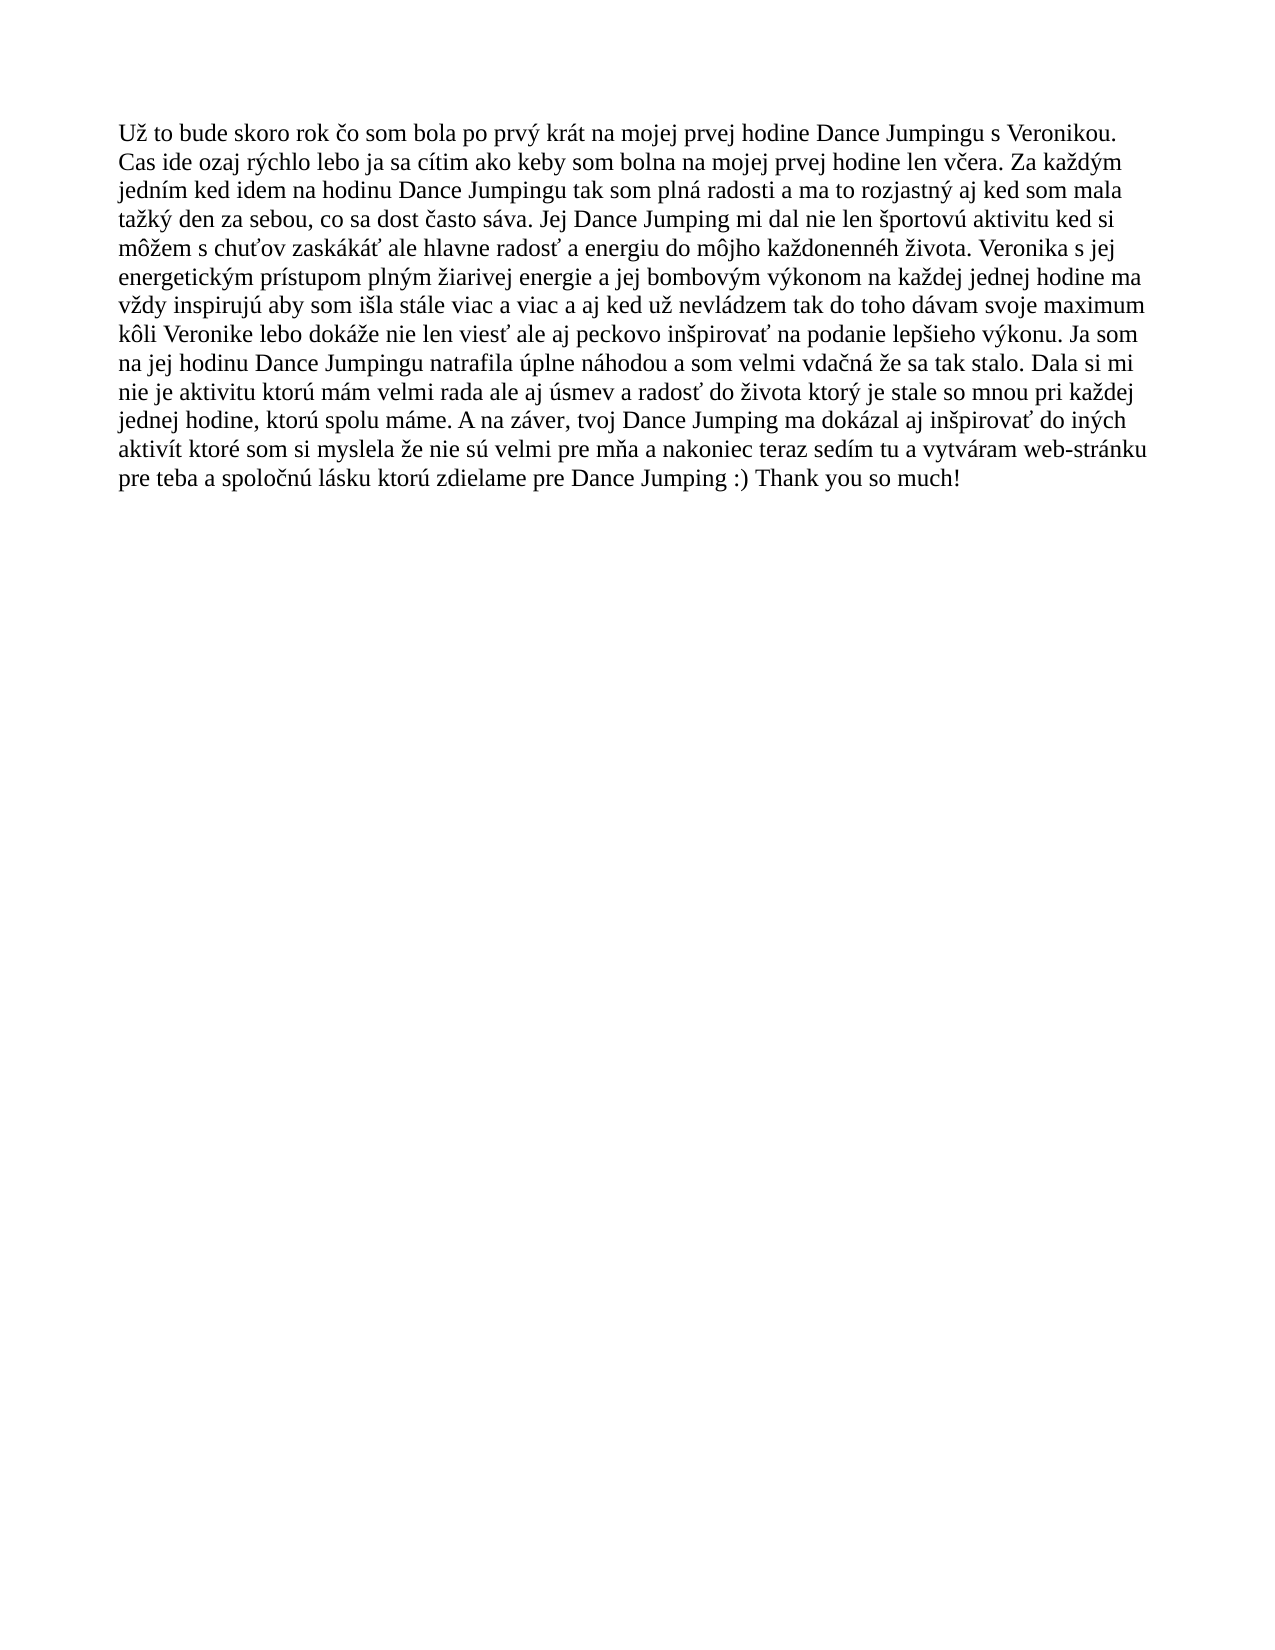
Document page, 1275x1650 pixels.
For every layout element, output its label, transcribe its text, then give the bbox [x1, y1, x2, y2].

text Už to bude skoro rok čo som bola po prvý krát na mojej prvej hodine Dance Jumpingu s Veronikou. Cas ide ozaj rýchlo lebo ja sa cítim ako keby som bolna na mojej prvej hodine len včera. Za každým jedním ked idem na hodinu Dance Jumpingu tak som plná radosti a ma to rozjastný aj ked som mala tažký den za sebou, co sa dost často sáva. Jej Dance Jumping mi dal nie len športovú aktivitu ked si môžem s chuťov zaskákáť ale hlavne radosť a energiu do môjho každonennéh života. Veronika s jej energetickým prístupom plným žiarivej energie a jej bombovým výkonom na každej jednej hodine ma vždy inspirujú aby som išla stále viac a viac a aj ked už nevládzem tak do toho dávam svoje maximum kôli Veronike lebo dokáže nie len viesť ale aj peckovo inšpirovať na podanie lepšieho výkonu. Ja som na jej hodinu Dance Jumpingu natrafila úplne náhodou a som velmi vdačná že sa tak stalo. Dala si mi nie je aktivitu ktorú mám velmi rada ale aj úsmev a radosť do života ktorý je stale so mnou pri každej jednej hodine, ktorú spolu máme. A na záver, tvoj Dance Jumping ma dokázal aj inšpirovať do iných aktivít ktoré som si myslela že nie sú velmi pre mňa a nakoniec teraz sedím tu a vytváram web-stránku pre teba a spoločnú lásku ktorú zdielame pre Dance Jumping :) Thank you so much! [118, 118, 1157, 492]
